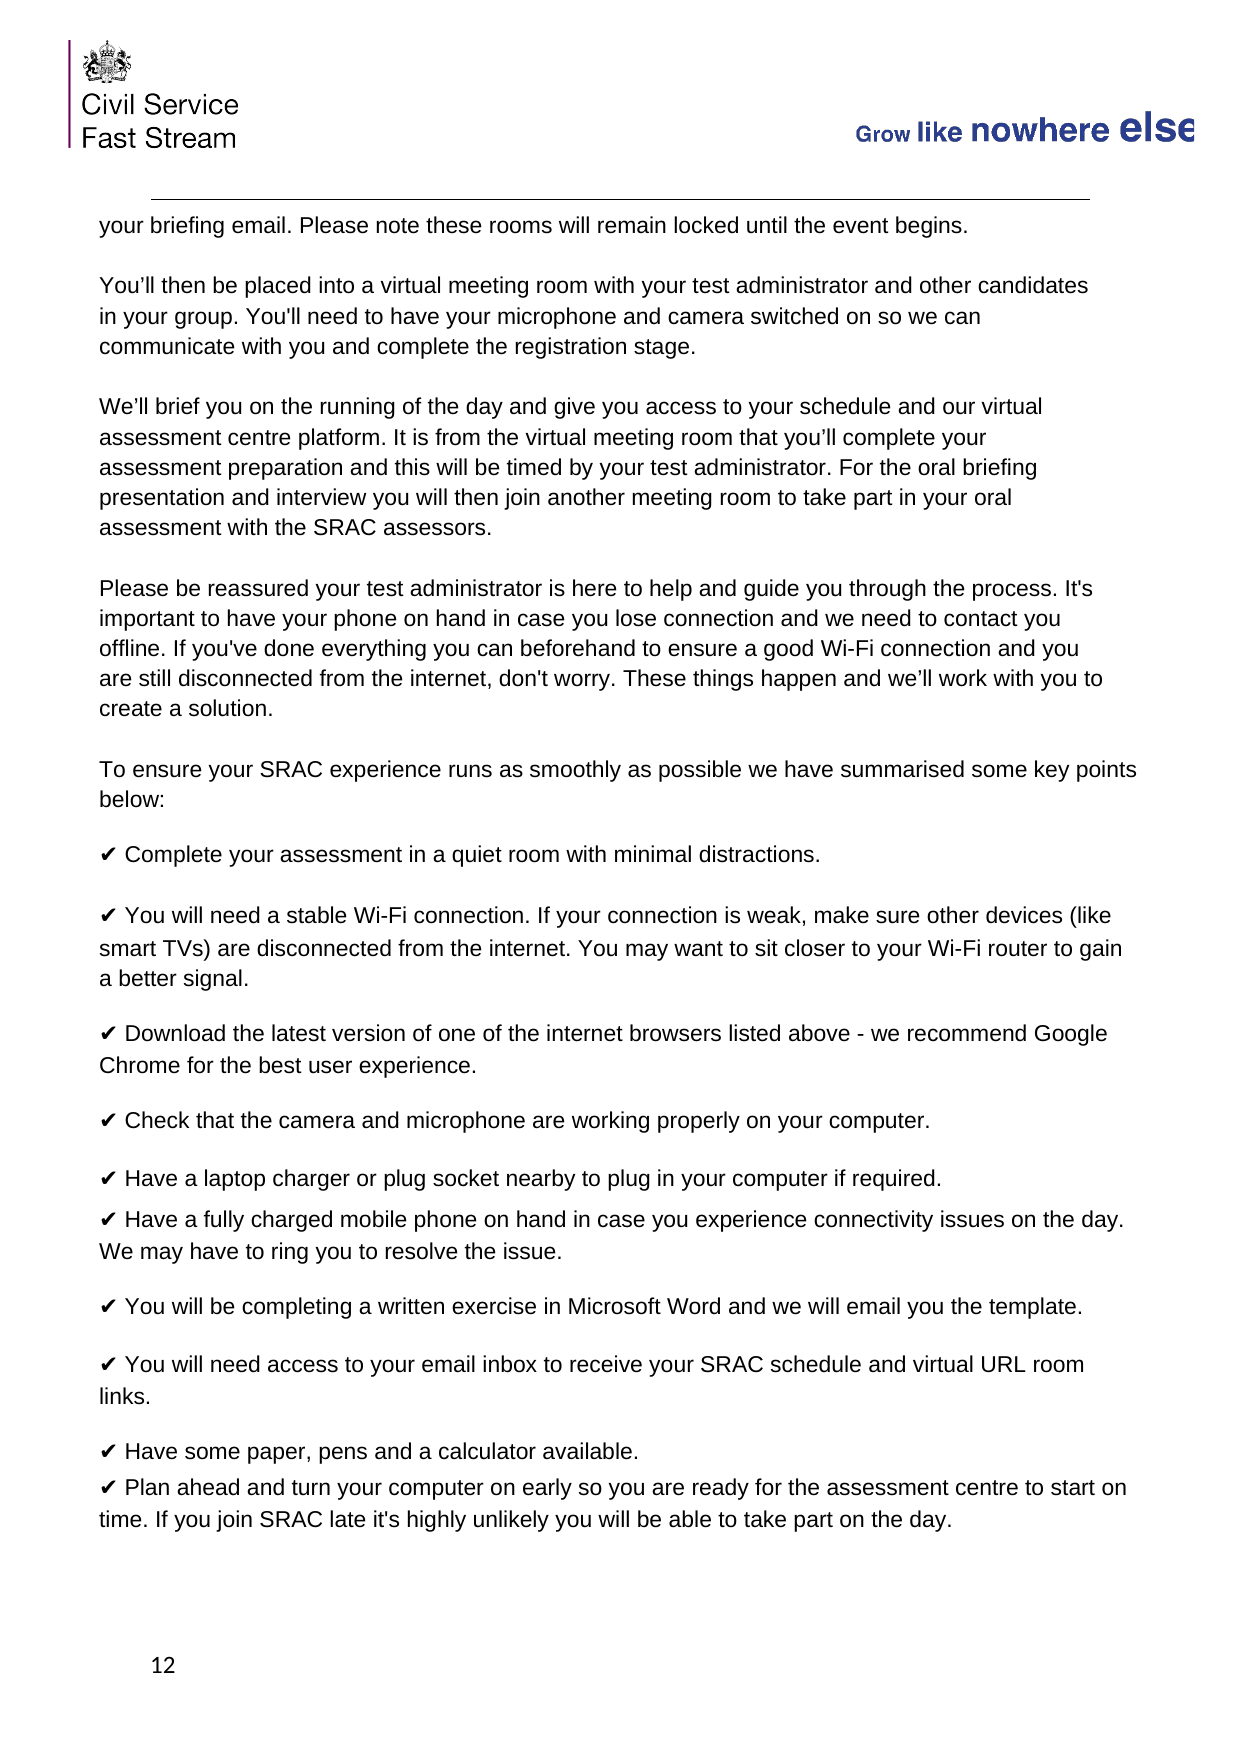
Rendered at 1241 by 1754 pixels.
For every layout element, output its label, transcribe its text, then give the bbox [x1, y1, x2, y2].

table_header Contents Congratulations on passing the Fast Stream Assessment Centre (FSAC). 4 This guide will take you through the next step in the fast stream process which is the Social Research Assessment Centre (SRAC). 4 What is the SRAC? 4 What happens at the SRAC? 4 Social research knowledge test 5 Oral Briefing 6 Technical Interview 6 Use of Artificial Intelligence (AI) 7 Useful Information 7 ID checks 7 Essential documents: 7 Optional documents: 8 Check your IT 8 Here’s an IT checklist to consider: 8 Read the Briefing Email 9 Other useful information 9 Contact Us 10 Attending the Virtual SRAC 10 Testing your social research at the SRAC 12 After SRAC 12 Getting Feedback 12 Frequently asked questions 12 How can I prepare for the SRAC exercises? 12 How else can I improve my performance on the day? 13 Congratulations on passing the Fast Stream Assessment Centre (FSAC). This guide will take you through the next step in the fast stream process which is the Social Research Assessment Centre (SRAC). The guidance is aimed at helping you prepare beforehand so that you can demonstrate your full potential for the next stage. What is the SRAC? It is a half-day Assessment Centre to assess your social research skills against set criteria. You should be aware that there may be periods of downtime in your timetable when you do not have to complete any exercises. Each candidate completes the same series of exercises with the same amount of time to prepare, so time delays will not disadvantage or advantage you. You will be asked to produce your written work on a computer, as the SRAC is run online. What happens at the SRAC? Social research knowledge test You will receive a link to complete the social research knowledge test. You have a window of 7 days in which to complete the test, but once begun, the test is timed. You will have 30 minutes to answer the questions. All questions are multiple choice. The test explores the basic knowledge and application of statistical, analytical and research skills and techniques. The questions will cover basic statistical principals, use and interpretation of statistics, research methodology (including both quantitative and qualitative approaches) and the presentation of findings. Underlying issues such as practical problems in research design, ethics and the design of tools may also be covered. Note that many of the questions contain data and results – all of these are invented and do not necessarily relate to the real world. You do not need any experience of working in any particular area (e.g., education, transport, law enforcement) to answer any of the questions. You should attempt to answer as many questions, as quickly and as accurately, as you can. You will not lose marks for incorrect answers. The pass mark is 60%. If you successfully meet the pass mark you will be invited to attend the next part of the SRAC. Oral Briefing You will have an hour to read some research data and prepare an oral briefing to give to two assessors who will be representing the perspectives of a policy professional and senior social researcher. You will then have 10 minutes to deliver your briefing, followed by up to 20 minutes of questions from the assessors. The oral briefing exercise is what is termed a ‘work-simulation exercise’, i.e. it is designed to simulate aspects of the job to be performed and thus provide a basis for assessing the behaviours required in the job. All three behaviours are assessed in this exercise. The aim is that the exercise simulates a briefing you might be asked to do for a senior research colleague or a policy maker. During the 45 minutes you have to prepare for this exercise, you will be given a virtual room to prepare in, instructions and research information to work with, and you will have to prepare an oral briefing based on the information provided. In the time allowed for preparation, you will be required to read and analyse research information (e.g. survey data) provided, which will relate to a particular policy area and prepare notes that will allow you to brief the assessors according to the instructions for the exercise. You will then move to a virtual room where the assessor panel made up of two people will be based and you will deliver the briefing to them for up to 10 uninterrupted minutes. You will be stopped if you overrun. The assessors will take on the role of a policy or senior research colleague. When you have finished delivering your briefing, the assessors will have up to 25 minutes to ask you further questions, exploring the ideas you have presented. This question-and-answer session is intended to allow the assessors to probe your depth of understanding of the issues, your ability to ‘think on your feet’, anticipate likely problems and your persuasiveness. Please note that you are not expected to have any prior knowledge of the oral briefing subject matter; all the information you will need to complete the exercise is given to you with the instructions and any supporting information/materials supplied on the day Technical Interview The technical interview is designed to assess your ability to apply social research knowledge to a range of questions and demonstrate strong analytical thinking. To prepare, use the relevant technical frameworks: The Government Social Research Technical Framework - GOV.UK & gsr-professional-skills-framework-draft-v2.pdf to guide your preparation. Tip: Come prepared with one or two examples—either from your own experience or from the public domain—where social research has had a significant impact, whether positive or negative. Use of Artificial Intelligence (AI) Artificial Intelligence can be a useful tool to support your application, however, all examples and statements provided must be truthful, factually accurate and taken directly from your own experience. Where plagiarism has been identified (presenting the ideas and experiences of others, or generated by artificial intelligence, as your own) applications may be withdrawn and internal candidates may be subject to disciplinary action. Please check this candidate guidance (opens in new window) for more information on appropriate and inappropriate use of AI at interview stage. It’s important to understand that while AI can help you prepare for an interview, AI must not be used to produce responses during an interview. Useful Information You will need to complete some admin tasks prior to attending SRAC and these are listed below: ID checks Essential documents: Prior to attending SRAC you will need to email us a copy of your Passport Personal details page. Please send us a double page scan showing both your photo page and the official observations page. See below an example image taken from the Gov.uk website. You can either scan this in or take a photo and email it to us. A test administrator will email you around 15:30 on the last working day before SRAC requesting this information. If you do not have a valid Passport, or are unable to have this in your possession in time for SRAC, you will need to provide an alternative form of photo ID, preferably a valid driving licence. If you do not have a valid Passport and you are unable to provide a formal photo ID, then please provide us with an electronic copy of your birth certificate and a headshot. The headshot photo can be taken on your computer, phone or other electronic device. Optional documents: If you have your Degree Certificate to hand, please email us an electronic copy with your ID documents. If you do not have it to hand or have not yet finished your course, we will request sight of your certificate at a later date. Please note if you are successful in gaining a role on the Fast Stream, you will have to provide original documents on the first day of employment and failure to do so may result in withdrawal from the scheme. Check your IT The SRAC is run online and there are some logistical and IT things you’ll want to get right to prevent any unwanted surprises on the day. Do read this document early and make sure everything is in place. Here’s an IT checklist to consider: ✔ We will be using Google Meet to communicate with you on the day and a modern internet browser is required for Google Meet to run. We recommend using the current version of one of the browsers listed below so please download one if needed: Google Chrome Browser download the latest version Mozilla Firefox. download the latest version Microsoft Edge. download the latest version Apple Safari. For the best user experience at SRAC Google Chrome is highly recommended. Internet Explorer is not supported. More information on Google Meet can be found on the Google Meet Help Centre. ✔ Check your microphone and webcam are working. ✔ Arrange to complete your SRAC in a quiet room with plug sockets and internet connection. Plugging your laptop into a charging socket will prevent it from running out of battery on the day. ✔ Ensure your laptop or computer has a strong WiFi connection. On the day if you're disconnected from the internet we might need to contact you via phone, so if possible have a mobile device available and fully charged. Please submit a request for help if you need to discuss alternative IT arrangements. We have dedicated virtual assistants available who can offer advice in this area. Read the Briefing Email You will receive a briefing email from your dedicated test administrator the last working day before your event (around 15:30). This will include some key information you need to consider, such as: ● The name and contact details of your test administrator. ● Key instructions about emailing in your photographic ID ahead of the SRAC. ● The URL virtual meeting room link you will need to click on to access SRAC on the day. If you haven’t received the email by 16:00 please check your junk or spam folder, if it's not in your junk folder please submit a request for help and a member of our team will get back to you. Other useful information We recommend having some paper, pens, and a calculator available. You should wear something that makes you feel comfortable, a smart t-shirt or jumper is perfectly acceptable. This is a formal assessment, but a suit jacket is not required. Decide on an appropriate location beforehand so you won't be worried about interruptions or unusual camera angles, this will mean your focus will be on your performance on the day. Make sure you can be seen in front of the camera, don’t sit too far away or too low down. Get a good night’s sleep before the event. Treat it as a formal interview, first impressions are super important! Speak clearly and engage in conversations. Remember to always be polite and courteous and be mindful of the language you use. Remember that assessors can only give credit for what you say and do. They are not trying to trip you up; they want you to do well and help you demonstrate your capability. Listen to each question carefully and ask for them to be repeated if something is not clear. Go into each exercise with a positive frame of mind. Remember, it is hard to do well in every exercise. Also, you may not be the best judge of your own performance and the process is designed so that, if you do less well in one exercise, you have a chance to perform better in another. Read the written exercise instructions and follow them carefully. If you are unsure of something, ask before the exercise begins. Don’t feel embarrassed about doing so. Be confident, remember you have done incredibly well to make it this far and there is no such thing as a typical government social researcher, we want you to be you! Contact Us Please submit a request for help and a member of our team will get back to you if you have any concerns regarding your SRAC. For example, if you don’t have a computer, or a quiet place to take your assessments, please get in touch. We are here to help you throughout the process. Need help? We can offer candidates workplace adjustments. These might include things like a quieter space to work or extra time to complete tasks. We are committed to making sure that every candidate has the right conditions to succeed at their Social Research Assessment Centre. A Workplace Adjustment is an arrangement that can be put in place to help candidates with disabilities or other conditions perform well in the SRAC. If you require workplace adjustments and have shared this information with us at the application stage, we will implement the necessary adjustments required to ensure you can fully participate on the day. Please submit a request for help and a member of our team will get back to you. For example, if you don’t have a computer, or a quiet place to take your assessments please get in touch as soon as possible. We are here to help you through the process and can offer advice in this area Attending the Virtual SRAC On the day To join SRAC, you will need to click the URL Google meeting room link previously sent to you in your briefing email. Please note these rooms will remain locked until the event begins. You’ll then be placed into a virtual meeting room with your test administrator and other candidates in your group. You'll need to have your microphone and camera switched on so we can communicate with you and complete the registration stage. We’ll brief you on the running of the day and give you access to your schedule and our virtual assessment centre platform. It is from the virtual meeting room that you’ll complete your assessment preparation and this will be timed by your test administrator. For the oral briefing presentation and interview you will then join another meeting room to take part in your oral assessment with the SRAC assessors. Please be reassured your test administrator is here to help and guide you through the process. It's important to have your phone on hand in case you lose connection and we need to contact you offline. If you've done everything you can beforehand to ensure a good Wi-Fi connection and you are still disconnected from the internet, don't worry. These things happen and we’ll work with you to create a solution. To ensure your SRAC experience runs as smoothly as possible we have summarised some key points below: ✔ Complete your assessment in a quiet room with minimal distractions. ✔ You will need a stable Wi-Fi connection. If your connection is weak, make sure other devices (like smart TVs) are disconnected from the internet. You may want to sit closer to your Wi-Fi router to gain a better signal. ✔ Download the latest version of one of the internet browsers listed above - we recommend Google Chrome for the best user experience. ✔ Check that the camera and microphone are working properly on your computer. ✔ Have a laptop charger or plug socket nearby to plug in your computer if required. ✔ Have a fully charged mobile phone on hand in case you experience connectivity issues on the day. We may have to ring you to resolve the issue. ✔ You will be completing a written exercise in Microsoft Word and we will email you the template. ✔ You will need access to your email inbox to receive your SRAC schedule and virtual URL room links. ✔ Have some paper, pens and a calculator available. ✔ Plan ahead and turn your computer on early so you are ready for the assessment centre to start on time. If you join SRAC late it's highly unlikely you will be able to take part on the day. Testing your social research at the SRAC Below are some useful tips to consider when attending SRAC: ● Stay relaxed and try to enjoy the day. ● Be yourself. There is no such thing as a typical Fast Streamer. The Civil Service is committed to increasing the diversity of the Fast Stream intake. ● Remember that assessors can only give credit for what you say and do. They are not trying to trip you up; they want you to do well and show what you are capable of. ● Remember that you are not competing with others in your group. You are all being assessed against an independent standard. All of you or none of you may be successful. ● Go into each exercise with a positive frame of mind. It is hard to do well in every exercise. In any case, you may not be the best judge of your own performance and the process is designed so that, if you do less well in one exercise, you have a chance to perform better in another. ● Read the exercise instructions and follow them carefully. If you are unsure of something, ask before the exercise begins. Don’t feel embarrassed about doing so. After SRAC Getting Feedback We aim to let you know within 7 days whether or not you’ve been successful. You will be informed by the Scheme Progress page of your Fast Stream website. If successful, you will then be allocated to a department. If you are unsuccessful this time, you can ask for written feedback, within 2 months of your SRAC, on your performance to gain a better understanding of your strengths and areas for development. To request feedback please email GESR Recruitment (GESRRecruitment@hmtreasury.gov.uk). Frequently asked questions How can I prepare for the SRAC exercises? Although an assessment centre is about your performance on the day, research has shown that those candidates who prepare for an assessment centre can improve their chances of success. Before you attend you should therefore do the following: Read this guidance and familiarise yourself with what you can expect on the day. Being familiar with this should help to reduce any anxiety you might otherwise experience. Thinking about how you can deal with a lot of material efficiently will help you for the oral-briefing exercise. You can prepare for the interview. Think about your experiences which demonstrate the behaviours which the assessors will ask about. Think about what the situation was, what it was that you did and how that affected the outcome. Think about the skills you have shown. What situations have you been in which were difficult and required a lot of you? How did you cope? You may think you ‘just did’ something, but what was it that you did, how, why and what impact did you have? How else can I improve my performance on the day? • Read all the instructions carefully and ensure that you understand what is required. If you do not, ask the administrator. • Selection exercises are tightly timed. It is your responsibility to manage your own time to ensure that you deliver the required output. • The assessors are not looking to catch you out but to try to give you every opportunity to perform to the best of your ability. • Ensure that you declare on the day if you are suffering from any problem which may affect your performance. [90, 202, 1147, 1577]
